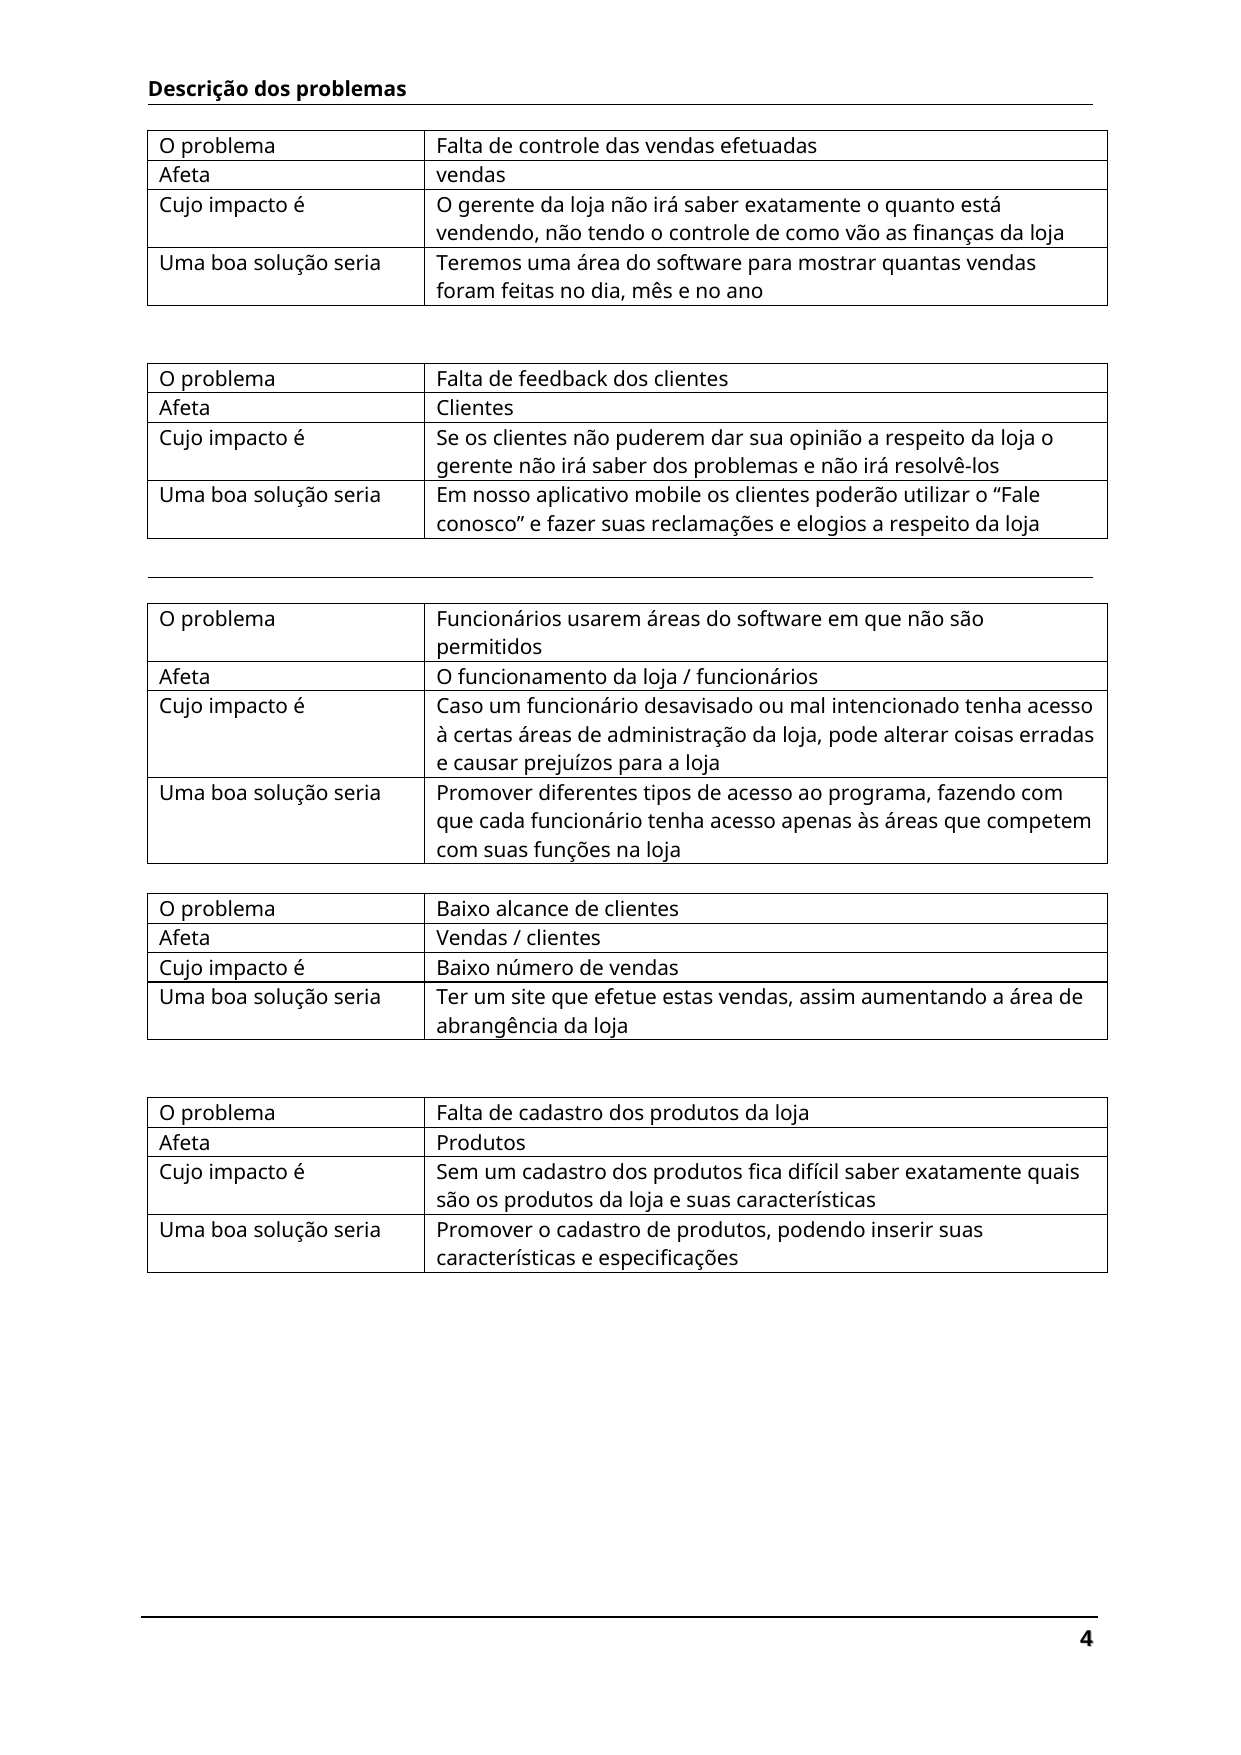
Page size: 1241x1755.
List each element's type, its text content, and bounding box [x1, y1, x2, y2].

table_header Funcionários usarem áreas do software em que não são permitidos [425, 604, 1107, 661]
table_cell Promover o cadastro de produtos, podendo inserir suas características e especificações [425, 1215, 1107, 1272]
table_cell Cujo impacto é [148, 953, 424, 981]
table_cell Produtos [425, 1128, 1107, 1156]
table_cell Clientes [425, 393, 1107, 422]
table_cell Afeta [148, 393, 424, 422]
table_cell Cujo impacto é [148, 423, 424, 479]
table_cell Cujo impacto é [148, 1157, 424, 1214]
table_cell Ter um site que efetue estas vendas, assim aumentando a área de abrangência da loja [425, 983, 1107, 1039]
table_cell Promover diferentes tipos de acesso ao programa, fazendo com que cada funcionário tenha acesso apenas às áreas que competem com suas funções na loja [425, 778, 1107, 863]
table_header O problema [148, 364, 424, 392]
table_cell Afeta [148, 1128, 424, 1156]
table_cell Afeta [148, 924, 424, 952]
table_cell Uma boa solução seria [148, 983, 424, 1039]
table_header O problema [148, 131, 424, 159]
table_header Falta de controle das vendas efetuadas [425, 131, 1107, 159]
table_cell O gerente da loja não irá saber exatamente o quanto está vendendo, não tendo o controle de como vão as finanças da loja [425, 190, 1107, 247]
table_cell Uma boa solução seria [148, 1215, 424, 1272]
subtitle Descrição dos problemas [148, 74, 1093, 104]
table_header Falta de cadastro dos produtos da loja [425, 1098, 1107, 1127]
table_cell Cujo impacto é [148, 691, 424, 777]
table_cell vendas [425, 161, 1107, 189]
table_cell Sem um cadastro dos produtos fica difícil saber exatamente quais são os produtos da loja e suas características [425, 1157, 1107, 1214]
table_cell Uma boa solução seria [148, 778, 424, 863]
table_cell Cujo impacto é [148, 190, 424, 247]
table_cell O funcionamento da loja / funcionários [425, 662, 1107, 690]
table_header O problema [148, 1098, 424, 1127]
table_cell Uma boa solução seria [148, 481, 424, 537]
table_cell Se os clientes não puderem dar sua opinião a respeito da loja o gerente não irá saber dos problemas e não irá resolvê-los [425, 423, 1107, 479]
table_cell Teremos uma área do software para mostrar quantas vendas foram feitas no dia, mês e no ano [425, 248, 1107, 305]
table_cell Vendas / clientes [425, 924, 1107, 952]
table_cell Afeta [148, 662, 424, 690]
table_cell Afeta [148, 161, 424, 189]
table_cell Em nosso aplicativo mobile os clientes poderão utilizar o “Fale conosco” e fazer suas reclamações e elogios a respeito da loja [425, 481, 1107, 537]
table_header O problema [148, 604, 424, 661]
table_cell Baixo número de vendas [425, 953, 1107, 981]
table_cell Uma boa solução seria [148, 248, 424, 305]
table_header Baixo alcance de clientes [425, 894, 1107, 922]
table_header Falta de feedback dos clientes [425, 364, 1107, 392]
table_header O problema [148, 894, 424, 922]
table_cell Caso um funcionário desavisado ou mal intencionado tenha acesso à certas áreas de administração da loja, pode alterar coisas erradas e causar prejuízos para a loja [425, 691, 1107, 777]
